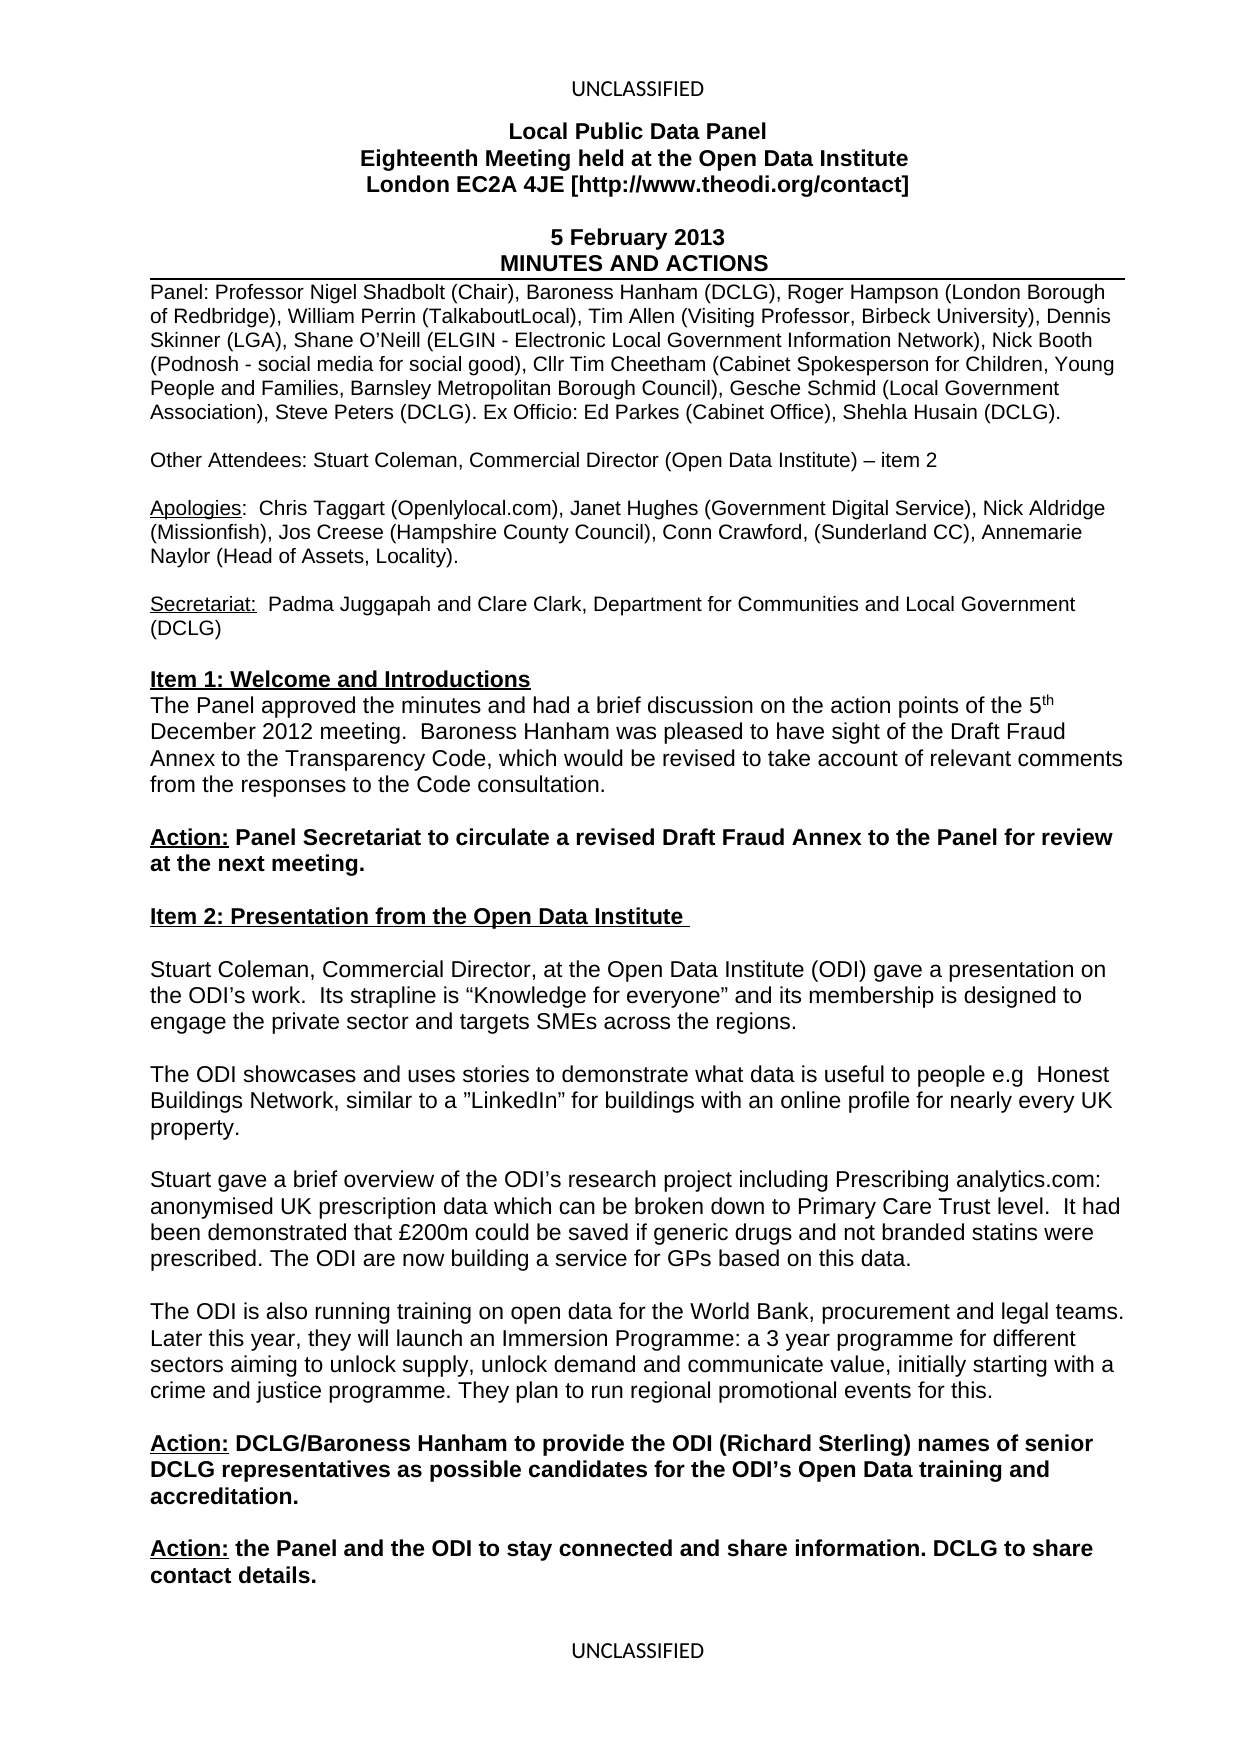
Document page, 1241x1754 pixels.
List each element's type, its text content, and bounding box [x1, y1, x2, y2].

text Action: the Panel and the ODI to stay connected and share information. DCLG to share contact details. [150, 1535, 1125, 1588]
text Other Attendees: Stuart Coleman, Commercial Director (Open Data Institute) – item 2 [150, 448, 1125, 472]
text The ODI showcases and uses stories to demonstrate what data is useful to people e.g Honest Buildings Network, similar to a ”LinkedIn” for buildings with an online profile for nearly every UK property. [150, 1061, 1125, 1140]
text 5 February 2013 [150, 223, 1125, 250]
text Local Public Data Panel [150, 118, 1125, 144]
text The Panel approved the minutes and had a brief discussion on the action points of the 5th December 2012 meeting. Baroness Hanham was pleased to have sight of the Draft Fraud Annex to the Transparency Code, which would be revised to take account of relevant comments from the responses to the Code consultation. [150, 692, 1125, 797]
text Panel: Professor Nigel Shadbolt (Chair), Baroness Hanham (DCLG), Roger Hampson (London Borough of Redbridge), William Perrin (TalkaboutLocal), Tim Allen (Visiting Professor, Birbeck University), Dennis Skinner (LGA), Shane O’Neill (ELGIN - Electronic Local Government Information Network), Nick Booth (Podnosh - social media for social good), Cllr Tim Cheetham (Cabinet Spokesperson for Children, Young People and Families, Barnsley Metropolitan Borough Council), Gesche Schmid (Local Government Association), Steve Peters (DCLG). Ex Officio: Ed Parkes (Cabinet Office), Shehla Husain (DCLG). [150, 280, 1125, 424]
text Stuart gave a brief overview of the ODI’s research project including Prescribing analytics.com: anonymised UK prescription data which can be broken down to Primary Care Trust level. It had been demonstrated that £200m could be saved if generic drugs and not branded statins were prescribed. The ODI are now building a service for GPs based on this data. [150, 1166, 1125, 1272]
text Action: DCLG/Baroness Hanham to provide the ODI (Richard Sterling) names of senior DCLG representatives as possible candidates for the ODI’s Open Data training and accreditation. [150, 1430, 1125, 1509]
text Item 2: Presentation from the Open Data Institute [150, 903, 1125, 929]
text MINUTES AND ACTIONS [150, 250, 1125, 278]
text Secretariat: Padma Juggapah and Clare Clark, Department for Communities and Local Government (DCLG) [150, 591, 1125, 639]
text Eighteenth Meeting held at the Open Data Institute [150, 144, 1125, 171]
text The ODI is also running training on open data for the World Bank, procurement and legal teams. Later this year, they will launch an Immersion Programme: a 3 year programme for different sectors aiming to unlock supply, unlock demand and communicate value, initially starting with a crime and justice programme. They plan to run regional promotional events for this. [150, 1298, 1125, 1403]
text Apologies: Chris Taggart (Openlylocal.com), Janet Hughes (Government Digital Service), Nick Aldridge (Missionfish), Jos Creese (Hampshire County Council), Conn Crawford, (Sunderland CC), Annemarie Naylor (Head of Assets, Locality). [150, 496, 1125, 567]
text London EC2A 4JE [http://www.theodi.org/contact] [150, 171, 1125, 197]
text Item 1: Welcome and Introductions [150, 666, 1125, 692]
text Action: Panel Secretariat to circulate a revised Draft Fraud Annex to the Panel for review at the next meeting. [150, 824, 1125, 876]
text Stuart Coleman, Commercial Director, at the Open Data Institute (ODI) gave a presentation on the ODI’s work. Its strapline is “Knowledge for everyone” and its membership is designed to engage the private sector and targets SMEs across the regions. [150, 956, 1125, 1034]
